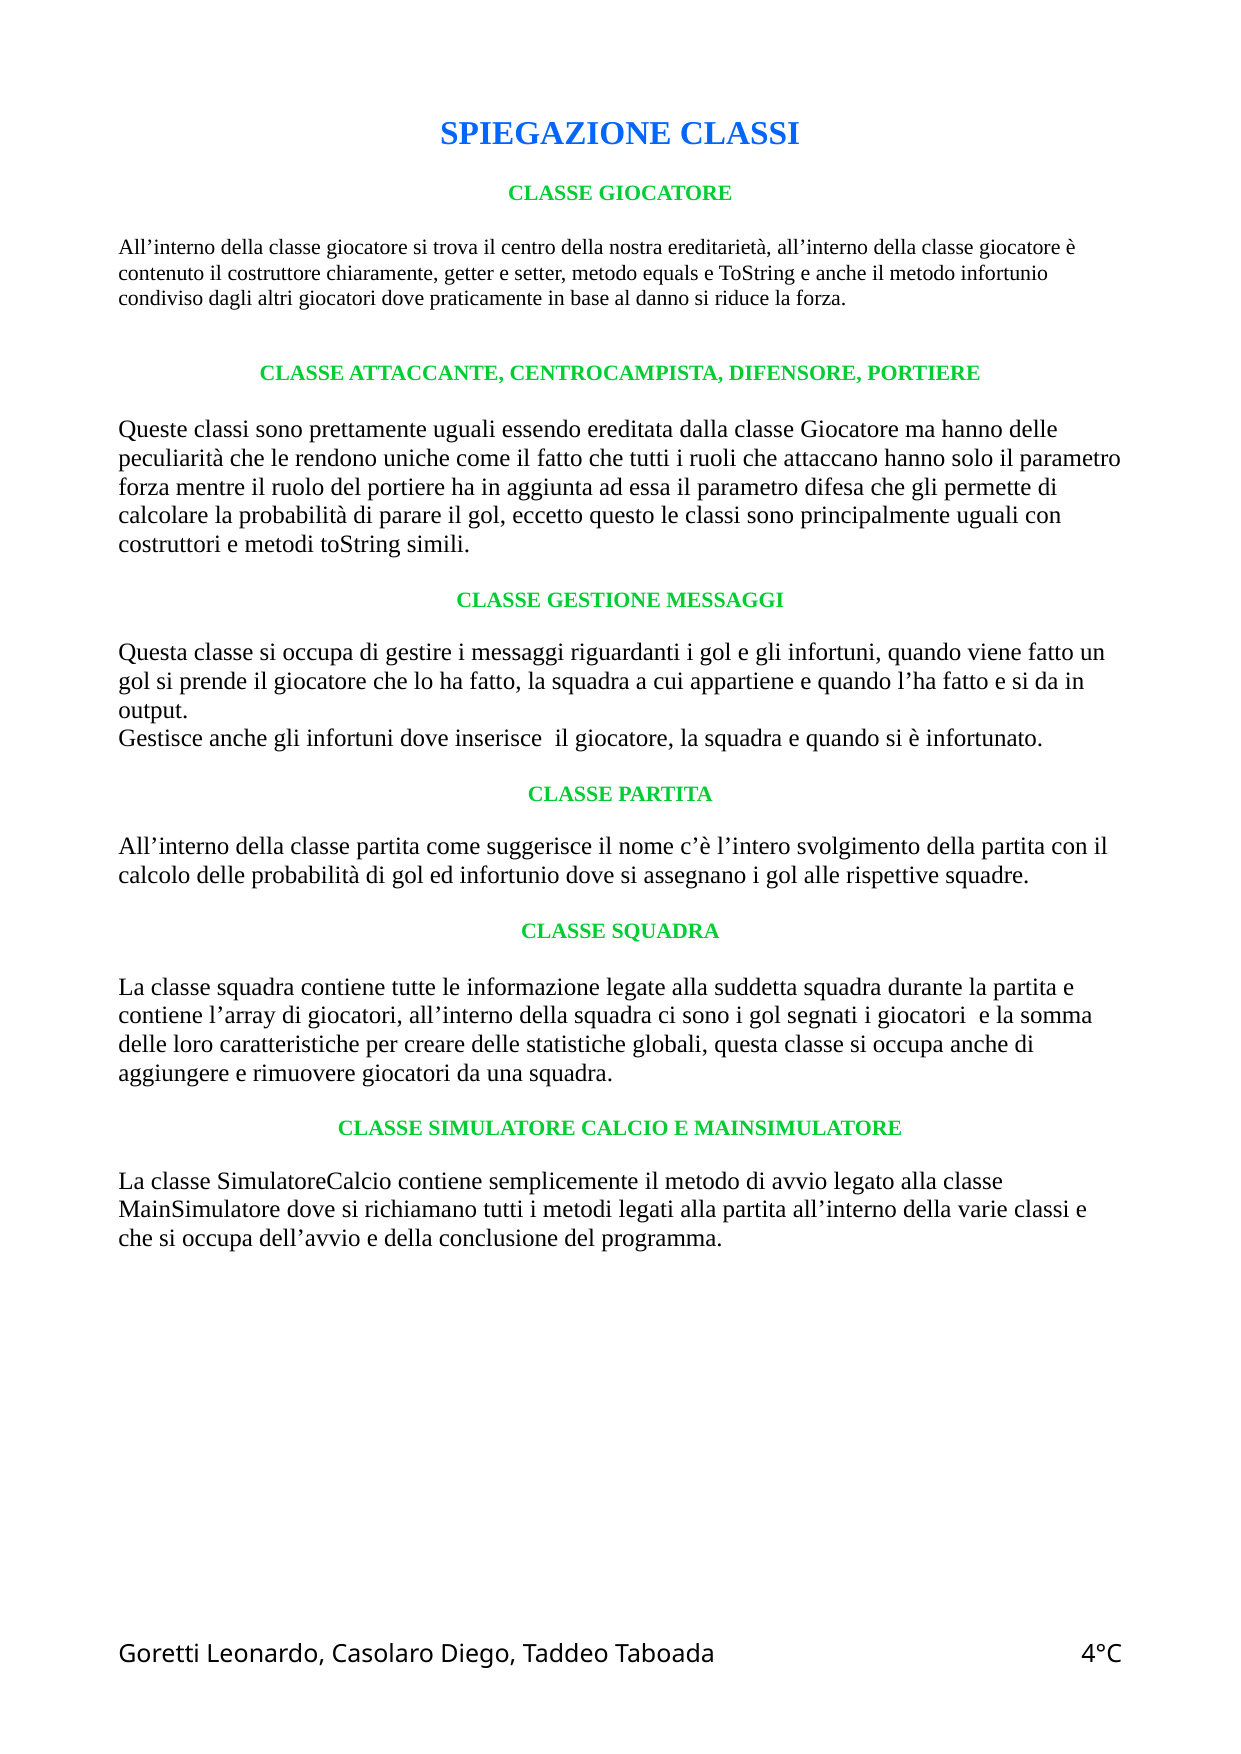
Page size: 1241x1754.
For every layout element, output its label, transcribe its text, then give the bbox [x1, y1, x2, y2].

text La classe squadra contiene tutte le informazione legate alla suddetta squadra durante la partita e contiene l’array di giocatori, all’interno della squadra ci sono i gol segnati i giocatori e la somma delle loro caratteristiche per creare delle statistiche globali, questa classe si occupa anche di aggiungere e rimuovere giocatori da una squadra. [118, 972, 1122, 1087]
text CLASSE GESTIONE MESSAGGI [118, 587, 1122, 612]
text Questa classe si occupa di gestire i messaggi riguardanti i gol e gli infortuni, quando viene fatto un gol si prende il giocatore che lo ha fatto, la squadra a cui appartiene e quando l’ha fatto e si da in output. [118, 637, 1122, 723]
text SPIEGAZIONE CLASSI [118, 113, 1122, 152]
text All’interno della classe partita come suggerisce il nome c’è l’intero svolgimento della partita con il calcolo delle probabilità di gol ed infortunio dove si assegnano i gol alle rispettive squadre. [118, 831, 1122, 889]
text La classe SimulatoreCalcio contiene semplicemente il metodo di avvio legato alla classe MainSimulatore dove si richiamano tutti i metodi legati alla partita all’interno della varie classi e che si occupa dell’avvio e della conclusione del programma. [118, 1166, 1122, 1252]
text CLASSE PARTITA [118, 781, 1122, 806]
text CLASSE ATTACCANTE, CENTROCAMPISTA, DIFENSORE, PORTIERE [118, 360, 1122, 386]
text CLASSE SIMULATORE CALCIO E MAINSIMULATORE [118, 1115, 1122, 1141]
text All’interno della classe giocatore si trova il centro della nostra ereditarietà, all’interno della classe giocatore è contenuto il costruttore chiaramente, getter e setter, metodo equals e ToString e anche il metodo infortunio condiviso dagli altri giocatori dove praticamente in base al danno si riduce la forza. [118, 234, 1122, 310]
text Gestisce anche gli infortuni dove inserisce il giocatore, la squadra e quando si è infortunato. [118, 723, 1122, 752]
text CLASSE SQUADRA [118, 918, 1122, 943]
text CLASSE GIOCATORE [118, 180, 1122, 206]
text Queste classi sono prettamente uguali essendo ereditata dalla classe Giocatore ma hanno delle peculiarità che le rendono uniche come il fatto che tutti i ruoli che attaccano hanno solo il parametro forza mentre il ruolo del portiere ha in aggiunta ad essa il parametro difesa che gli permette di calcolare la probabilità di parare il gol, eccetto questo le classi sono principalmente uguali con costruttori e metodi toString simili. [118, 414, 1122, 558]
